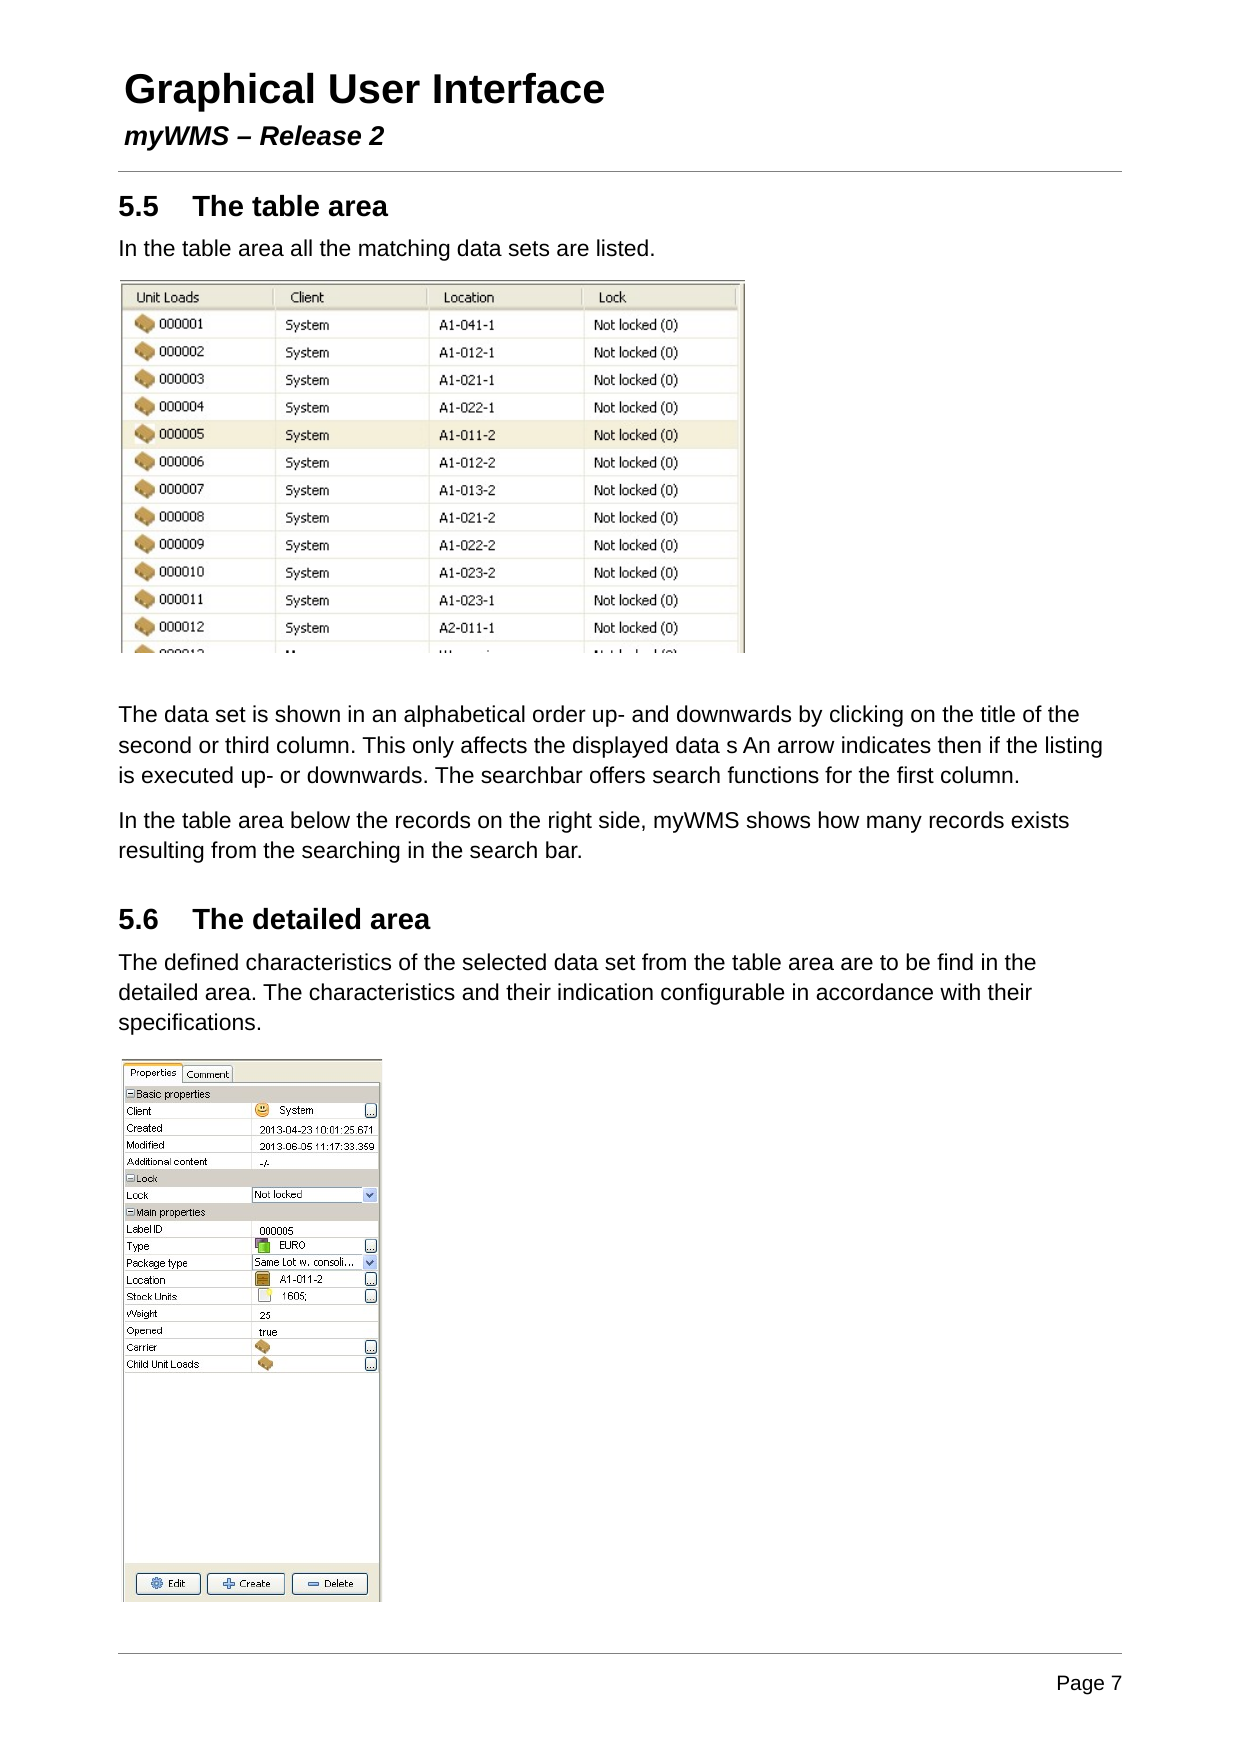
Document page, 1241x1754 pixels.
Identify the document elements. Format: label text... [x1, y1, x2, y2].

text The data set is shown in an alphabetical order up- and downwards by clicking on the title of the second or third column. This only affects the displayed data s An arrow indicates then if the listing is executed up- or downwards. The searchbar offers search functions for the first column. [118, 701, 1122, 788]
text In the table area below the records on the right side, myWMS shows how many records exists resulting from the searching in the search bar. [118, 807, 1122, 863]
picture [120, 280, 745, 653]
picture [121, 1058, 383, 1602]
text The defined characteristics of the selected data set from the table area are to be find in the detailed area. The characteristics and their indication configurable in accordance with their specifications. [118, 948, 1122, 1035]
subtitle The table area [118, 189, 1122, 223]
subtitle The detailed area [118, 902, 1122, 936]
text In the table area all the matching data sets are listed. [118, 235, 1122, 262]
